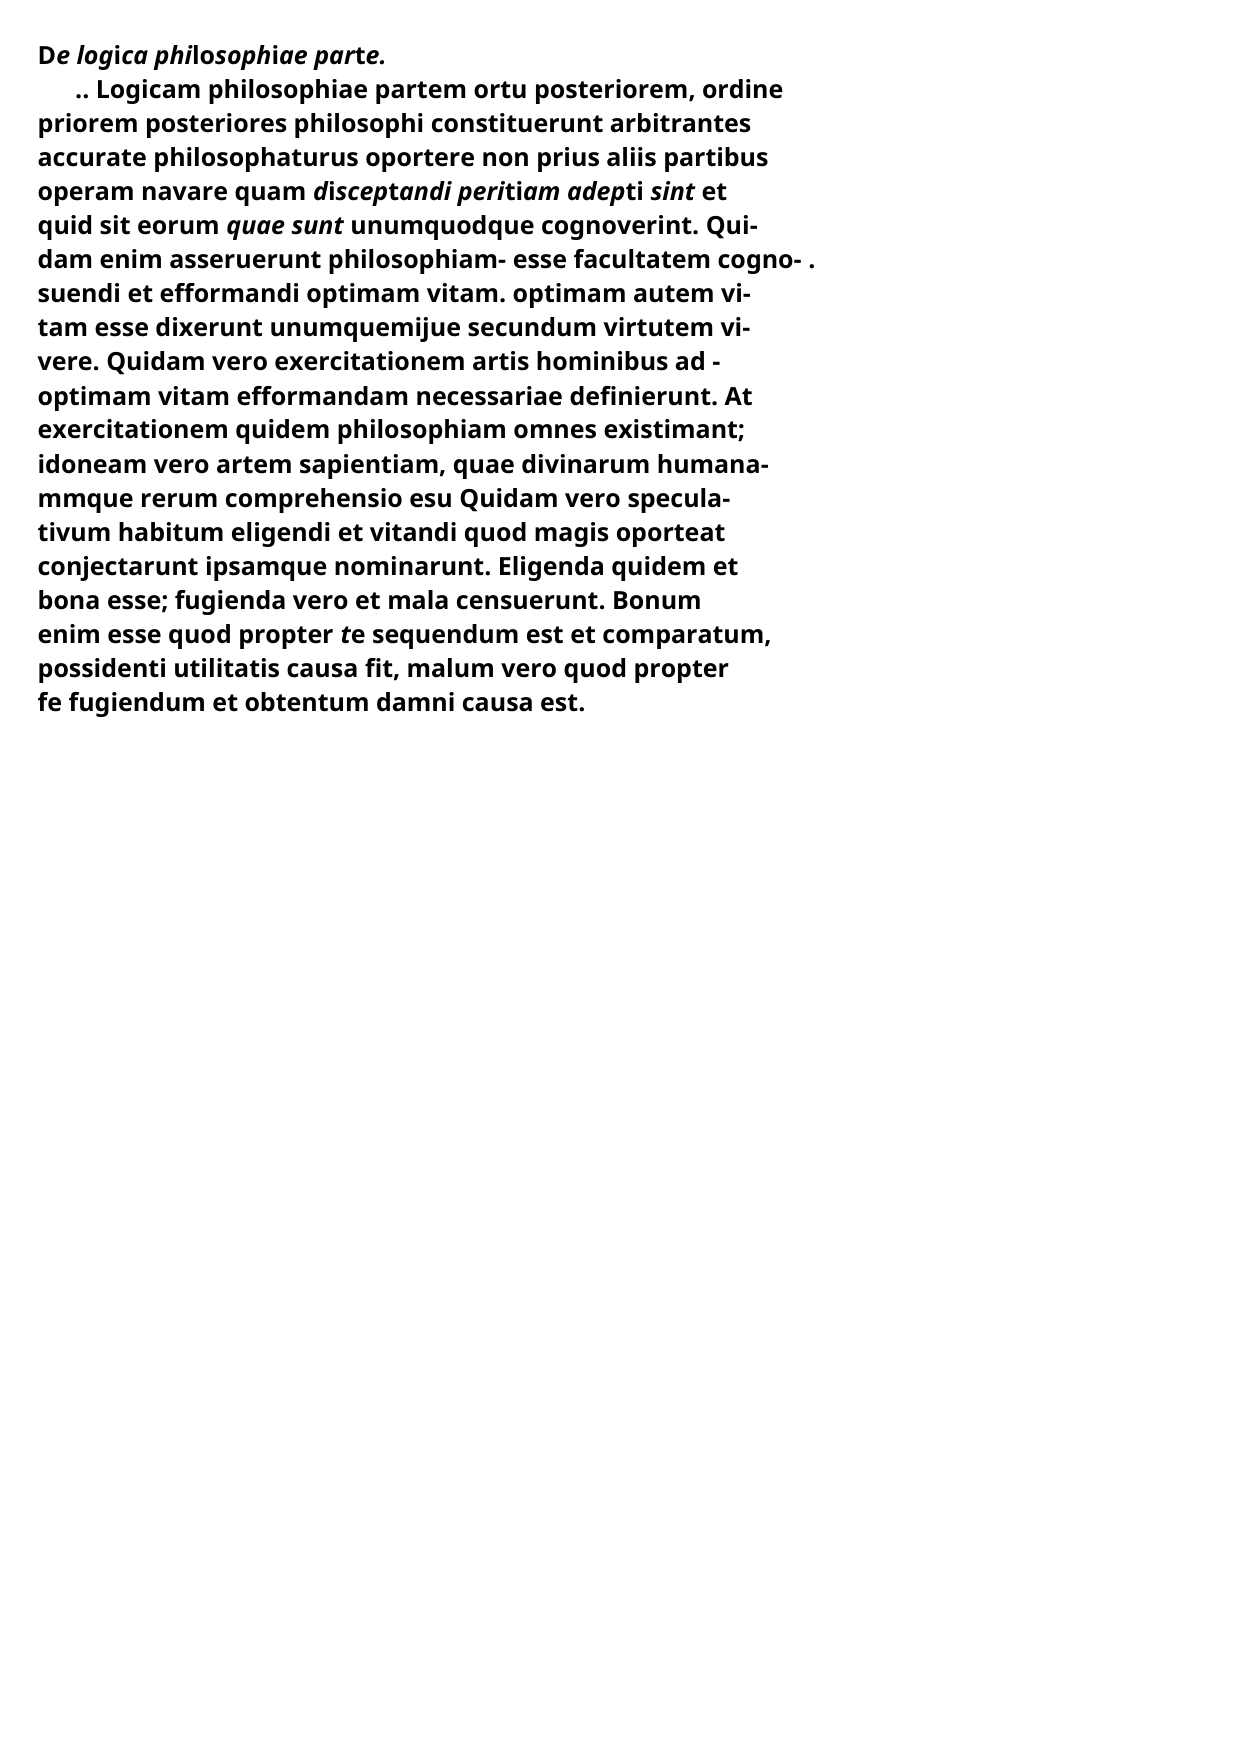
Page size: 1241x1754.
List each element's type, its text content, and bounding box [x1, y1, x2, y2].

text De logica philosophiae parte. [37, 37, 1203, 72]
text .. Logicam philosophiae partem ortu posteriorem, ordine priorem posteriores philosophi constituerunt arbitrantes accurate philosophaturus oportere non prius aliis partibus operam navare quam disceptandi peritiam adepti sint et quid sit eorum quae sunt unumquodque cognoverint. Qui- dam enim asseruerunt philosophiam- esse facultatem cogno- . suendi et efformandi optimam vitam. optimam autem vi- tam esse dixerunt unumquemijue secundum virtutem vi- vere. Quidam vero exercitationem artis hominibus ad - optimam vitam efformandam necessariae definierunt. At exercitationem quidem philosophiam omnes existimant; idoneam vero artem sapientiam, quae divinarum humana- mmque rerum comprehensio esu Quidam vero specula- tivum habitum eligendi et vitandi quod magis oporteat conjectarunt ipsamque nominarunt. Eligenda quidem et bona esse; fugienda vero et mala censuerunt. Bonum enim esse quod propter te sequendum est et comparatum, possidenti utilitatis causa fit, malum vero quod propter fe fugiendum et obtentum damni causa est. [37, 72, 1203, 719]
